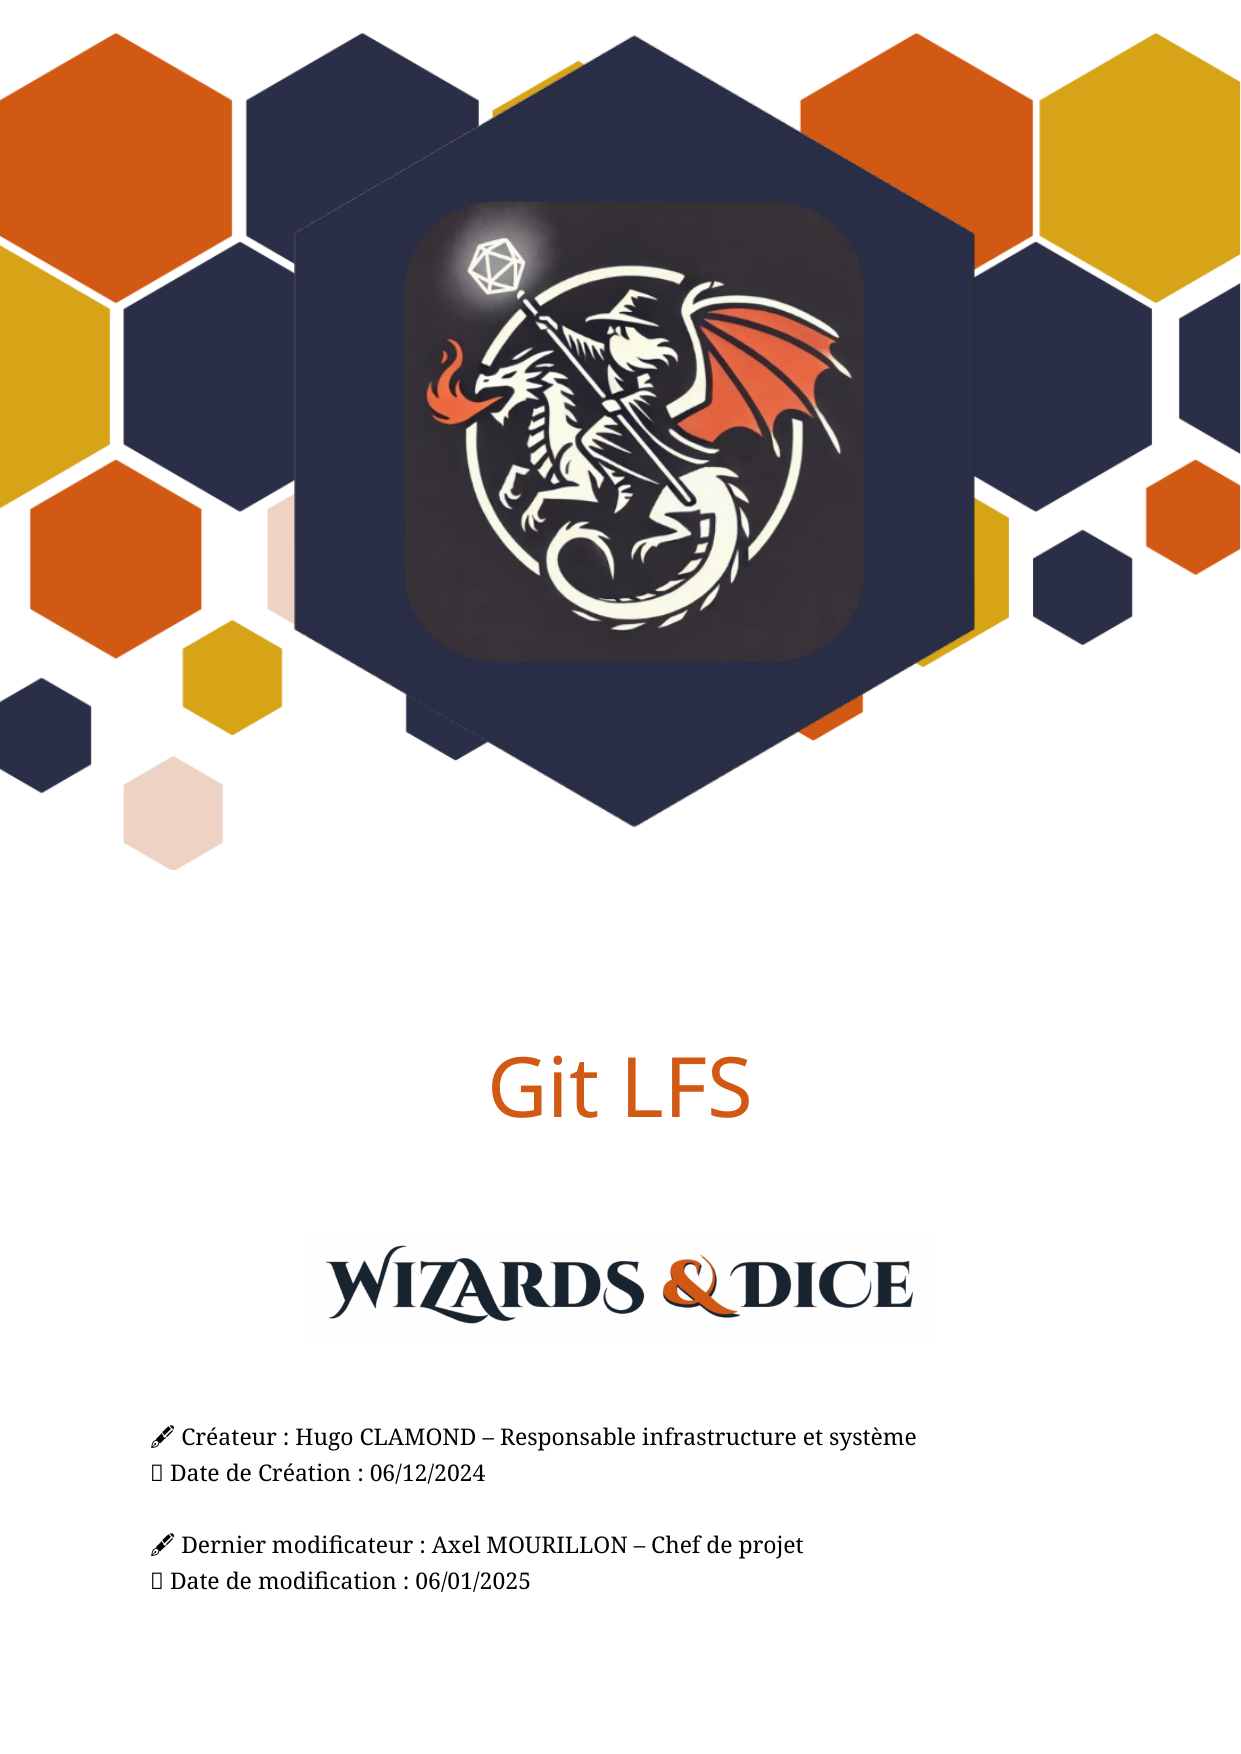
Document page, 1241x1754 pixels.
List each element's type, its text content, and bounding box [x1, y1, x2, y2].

title Git LFS [150, 1028, 1090, 1142]
text 🖋️ Dernier modificateur : Axel MOURILLON – Chef de projet [150, 1529, 1090, 1560]
text 📅 Date de modification : 06/01/2025 [150, 1565, 1090, 1596]
text 📅 Date de Création : 06/12/2024 [150, 1457, 1090, 1488]
picture [307, 1236, 934, 1345]
text 🖋️ Créateur : Hugo CLAMOND – Responsable infrastructure et système [150, 1421, 1090, 1453]
picture [0, 18, 1241, 870]
